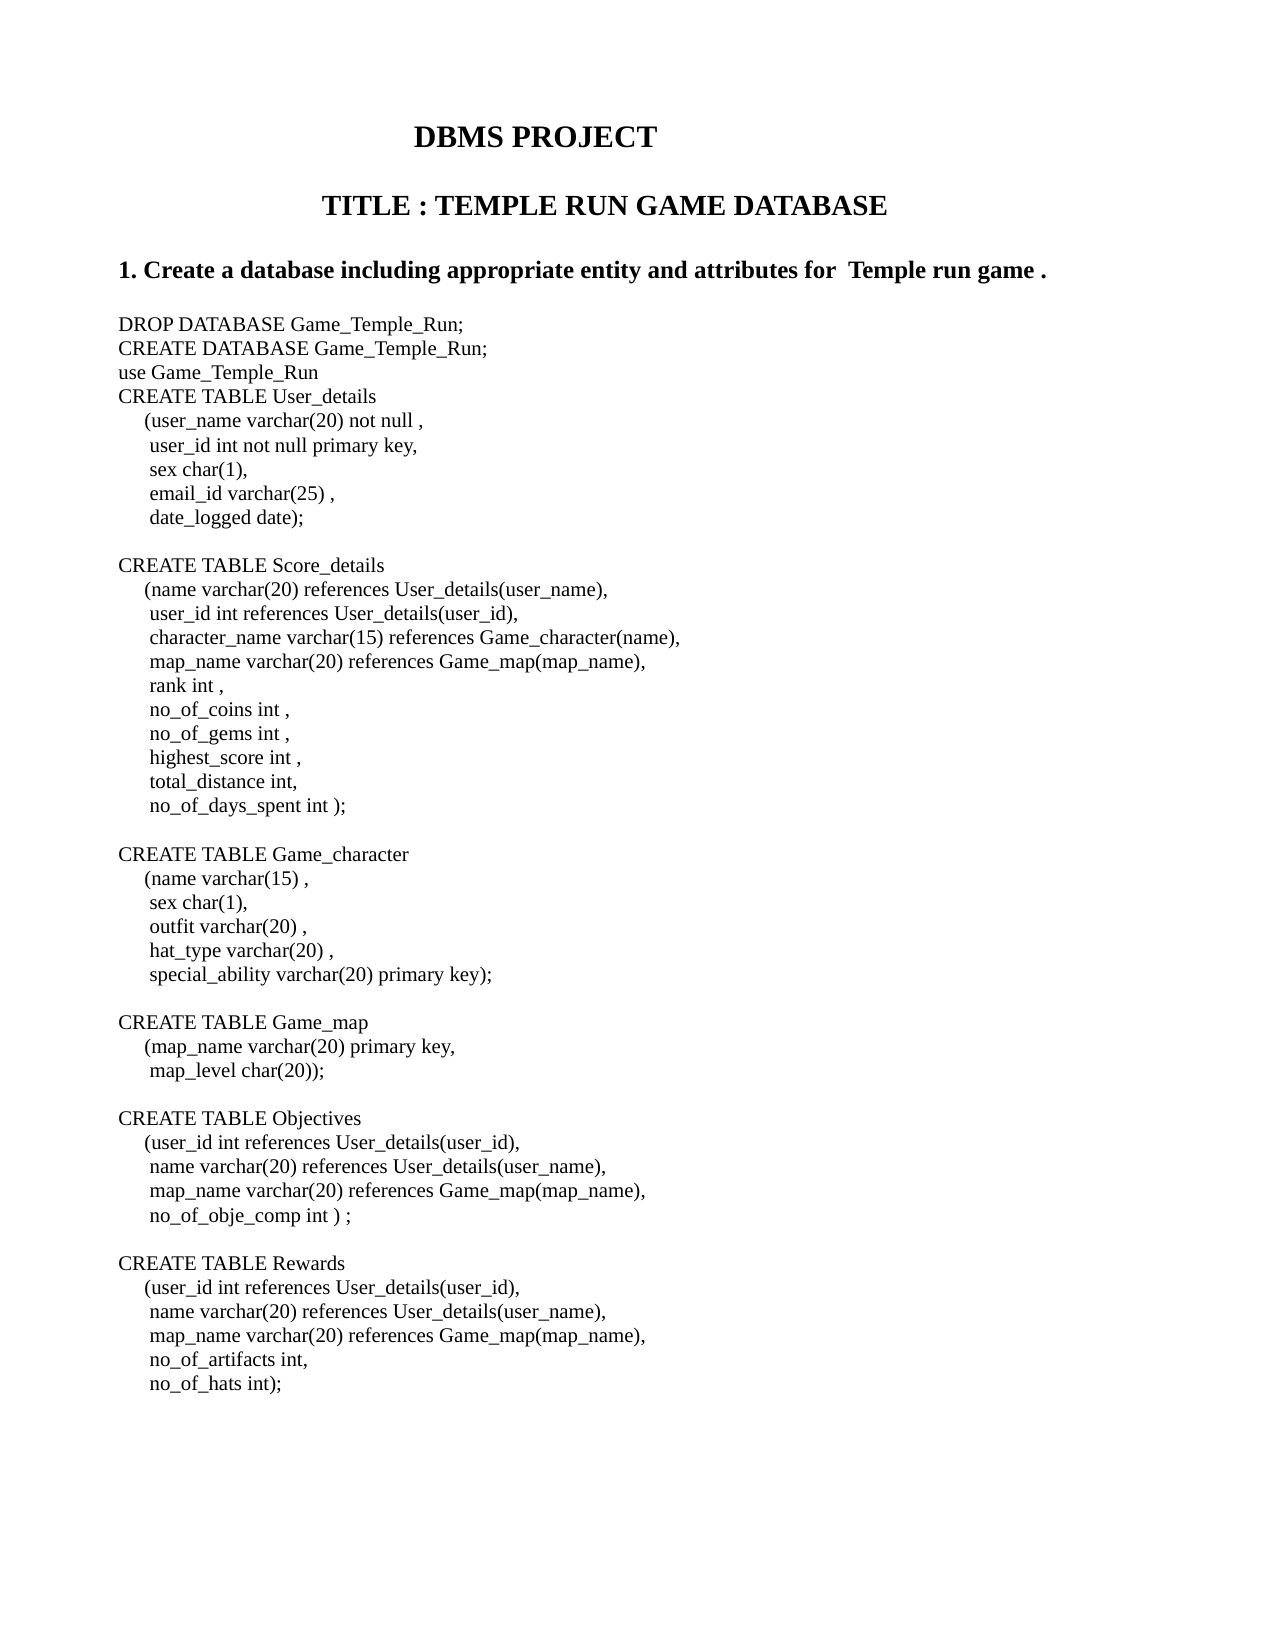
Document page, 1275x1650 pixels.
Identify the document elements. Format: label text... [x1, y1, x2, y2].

text use Game_Temple_Run [118, 360, 1157, 384]
text total_distance int, [118, 769, 1157, 793]
text sex char(1), [118, 890, 1157, 914]
text user_id int not null primary key, [118, 432, 1157, 457]
text map_name varchar(20) references Game_map(map_name), [118, 1178, 1157, 1202]
text hat_type varchar(20) , [118, 938, 1157, 962]
text no_of_days_spent int ); [118, 793, 1157, 817]
text no_of_obje_comp int ) ; [118, 1202, 1157, 1227]
text sex char(1), [118, 457, 1157, 481]
text name varchar(20) references User_details(user_name), [118, 1154, 1157, 1178]
text no_of_artifacts int, [118, 1347, 1157, 1371]
text CREATE TABLE User_details [118, 384, 1157, 408]
text special_ability varchar(20) primary key); [118, 962, 1157, 986]
text email_id varchar(25) , [118, 481, 1157, 505]
text DBMS PROJECT [118, 118, 1157, 154]
text no_of_coins int , [118, 697, 1157, 721]
text map_name varchar(20) references Game_map(map_name), [118, 649, 1157, 673]
text (name varchar(15) , [118, 866, 1157, 890]
text CREATE TABLE Score_details [118, 553, 1157, 577]
text 1. Create a database including appropriate entity and attributes for Temple run game . [118, 255, 1157, 283]
text no_of_gems int , [118, 721, 1157, 745]
text (name varchar(20) references User_details(user_name), [118, 577, 1157, 601]
text CREATE TABLE Game_character [118, 842, 1157, 866]
text name varchar(20) references User_details(user_name), [118, 1299, 1157, 1323]
text (user_id int references User_details(user_id), [118, 1275, 1157, 1299]
text CREATE TABLE Rewards [118, 1251, 1157, 1275]
text map_level char(20)); [118, 1058, 1157, 1082]
text map_name varchar(20) references Game_map(map_name), [118, 1323, 1157, 1347]
text (map_name varchar(20) primary key, [118, 1034, 1157, 1058]
text user_id int references User_details(user_id), [118, 601, 1157, 625]
text no_of_hats int); [118, 1371, 1157, 1395]
text CREATE TABLE Objectives [118, 1106, 1157, 1130]
text highest_score int , [118, 745, 1157, 769]
text CREATE DATABASE Game_Temple_Run; [118, 336, 1157, 360]
text CREATE TABLE Game_map [118, 1010, 1157, 1034]
text (user_id int references User_details(user_id), [118, 1130, 1157, 1154]
text DROP DATABASE Game_Temple_Run; [118, 312, 1157, 336]
text (user_name varchar(20) not null , [118, 408, 1157, 432]
text character_name varchar(15) references Game_character(name), [118, 625, 1157, 649]
text rank int , [118, 673, 1157, 697]
text TITLE : TEMPLE RUN GAME DATABASE [118, 188, 1157, 221]
text outfit varchar(20) , [118, 914, 1157, 938]
text date_logged date); [118, 505, 1157, 529]
